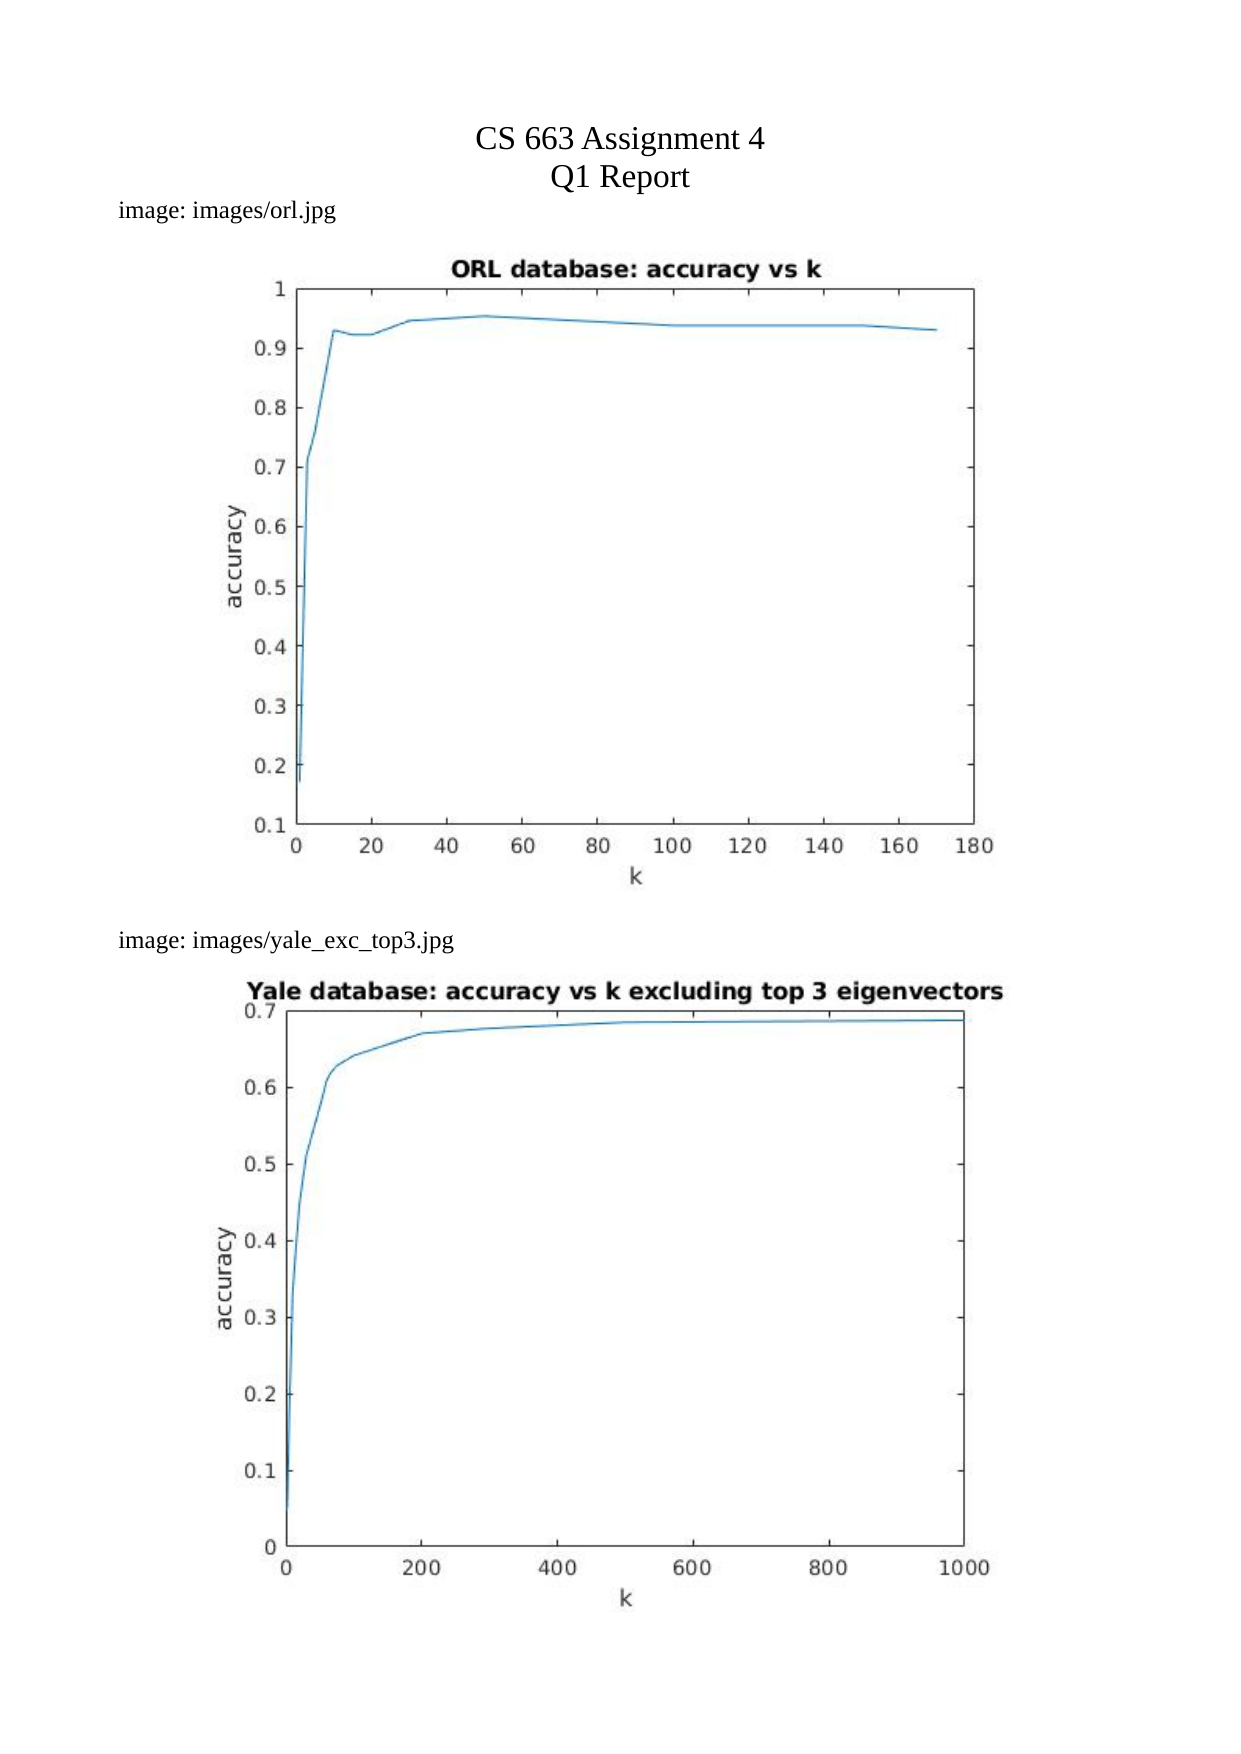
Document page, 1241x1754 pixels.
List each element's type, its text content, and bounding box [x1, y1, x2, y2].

text image: images/yale_exc_top3.jpg [118, 926, 1122, 954]
text image: images/orl.jpg [118, 195, 1122, 223]
picture [172, 962, 1048, 1619]
text Q1 Report [118, 156, 1122, 195]
text CS 663 Assignment 4 [118, 118, 1122, 156]
picture [182, 240, 1058, 897]
